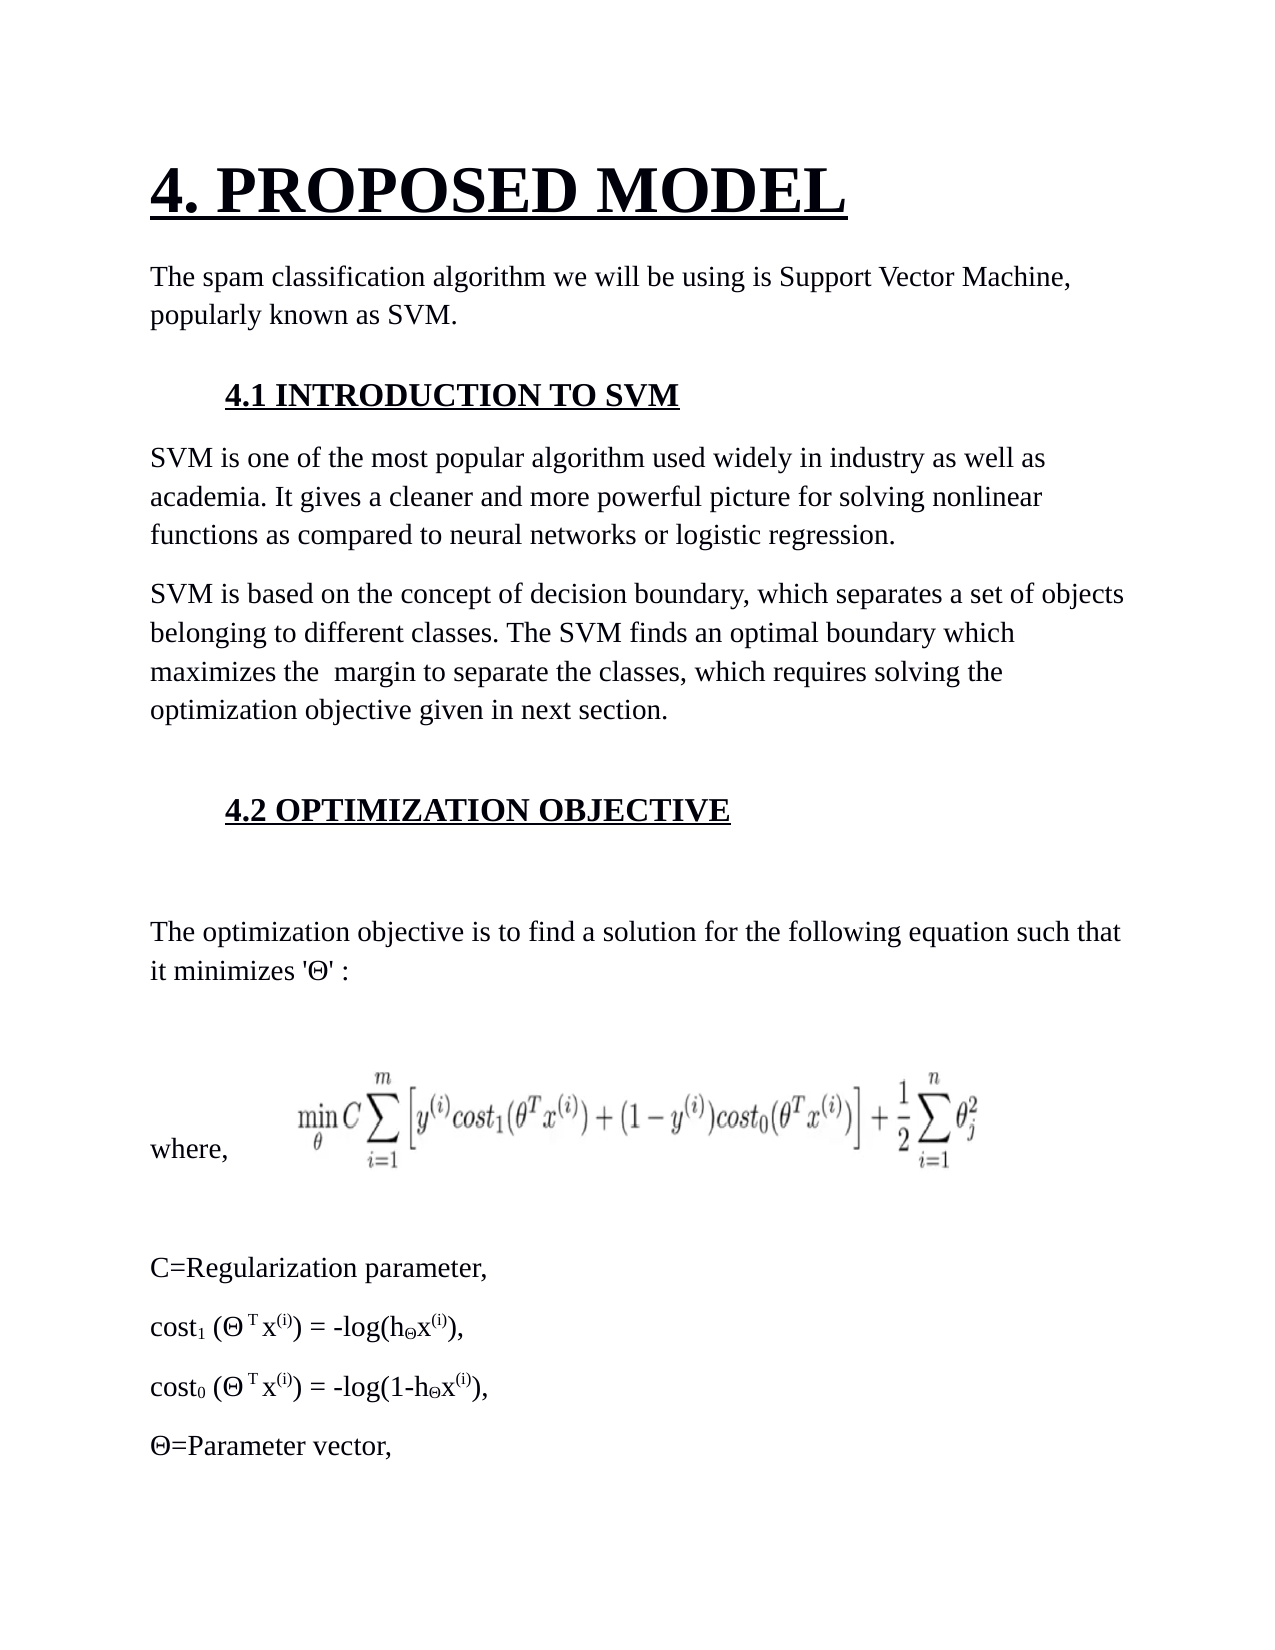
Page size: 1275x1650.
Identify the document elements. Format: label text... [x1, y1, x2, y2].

text 4. PROPOSED MODEL [150, 150, 1125, 227]
text where, [150, 1131, 271, 1165]
text Θ=Parameter vector, [150, 1428, 1125, 1462]
text The optimization objective is to find a solution for the following equation such that it minimizes 'Θ' : [150, 914, 1125, 987]
text [1004, 1131, 1125, 1165]
text 4.2 OPTIMIZATION OBJECTIVE [150, 790, 1125, 828]
text cost0 (Θ T x(i)) = -log(1-hΘx(i)), [150, 1369, 1125, 1402]
text The spam classification algorithm we will be using is Support Vector Machine, popularly known as SVM. 4.1 INTRODUCTION TO SVM [150, 259, 1125, 414]
text cost1 (Θ T x(i)) = -log(hΘx(i)), [150, 1309, 1125, 1343]
text SVM is based on the concept of decision boundary, which separates a set of objects belonging to different classes. The SVM finds an optimal boundary which maximizes the margin to separate the classes, which requires solving the optimization objective given in next section. [150, 577, 1125, 764]
text SVM is one of the most popular algorithm used widely in industry as well as academia. It gives a cleaner and more powerful picture for solving nonlinear functions as compared to neural networks or logistic regression. [150, 440, 1125, 551]
picture [271, 1111, 1004, 1178]
text C=Regularization parameter, [150, 1250, 1125, 1283]
